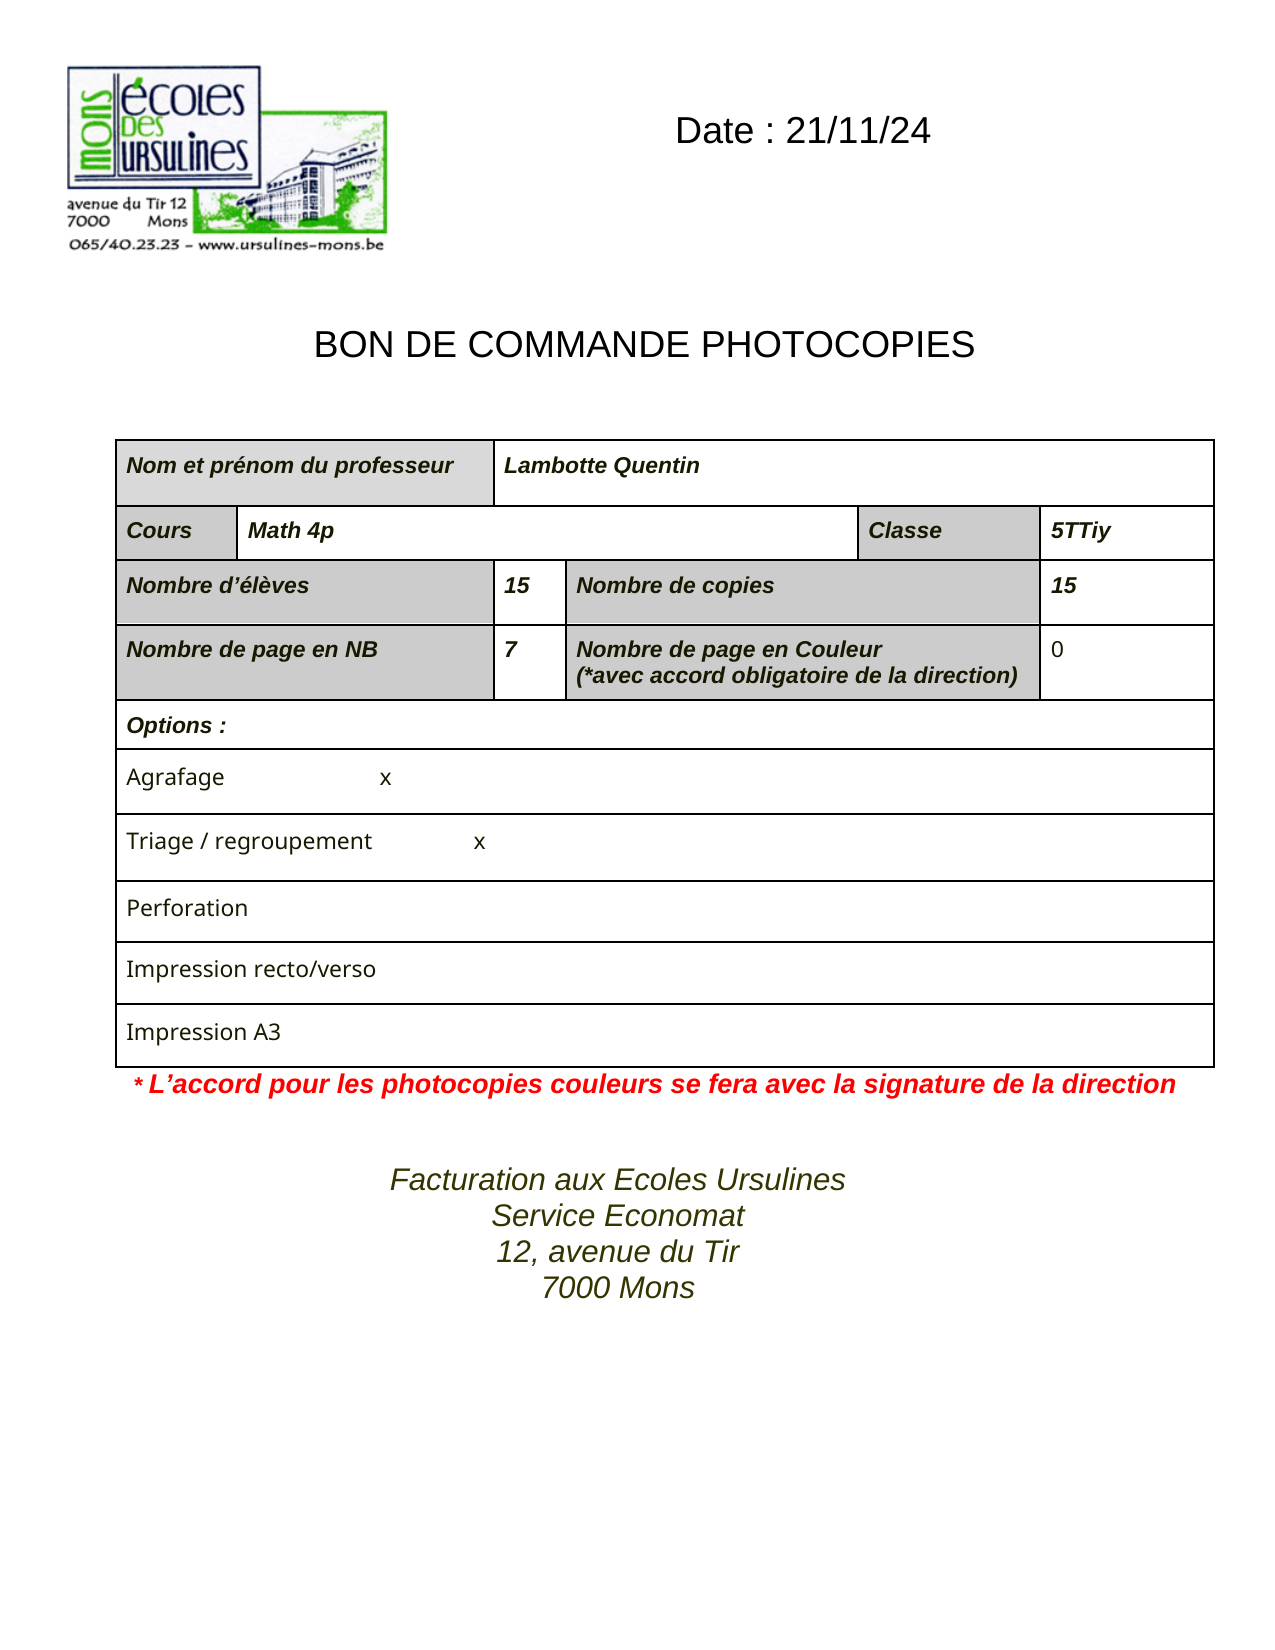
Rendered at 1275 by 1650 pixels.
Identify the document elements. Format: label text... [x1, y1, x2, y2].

table_header Nom et prénom du professeur [117, 441, 493, 505]
text * L’accord pour les photocopies couleurs se fera avec la signature de la direction [114, 1068, 1198, 1099]
table_cell 5TTiy [1041, 507, 1213, 559]
table_cell Triage / regroupement x [117, 815, 1213, 879]
table_cell Perforation [117, 882, 1213, 941]
text Service Economat [114, 1197, 1124, 1233]
table_cell 15 [1041, 561, 1213, 623]
table_cell Classe [859, 507, 1039, 559]
text BON DE COMMANDE PHOTOCOPIES [120, 322, 1169, 366]
text 12, avenue du Tir [114, 1233, 1124, 1269]
picture [61, 63, 393, 254]
table_cell Agrafage x [117, 750, 1213, 812]
table_cell Options : [117, 701, 1213, 748]
table_cell Impression recto/verso [117, 943, 1213, 1003]
table_cell Nombre de page en Couleur (*avec accord obligatoire de la direction) [567, 626, 1039, 699]
text 7000 Mons [114, 1269, 1124, 1305]
table_cell 0 [1041, 626, 1213, 699]
text Date : 21/11/24 [646, 108, 1064, 151]
table_header Lambotte Quentin [495, 441, 1213, 505]
table_cell Cours [117, 507, 236, 559]
table_cell 15 [495, 561, 565, 623]
table_cell Math 4p [238, 507, 857, 559]
table_cell Nombre de page en NB [117, 626, 493, 699]
table_cell Impression A3 [117, 1005, 1213, 1066]
table_cell 7 [495, 626, 565, 699]
table_cell Nombre de copies [567, 561, 1039, 623]
table_cell Nombre d’élèves [117, 561, 493, 623]
text Facturation aux Ecoles Ursulines [114, 1161, 1124, 1197]
